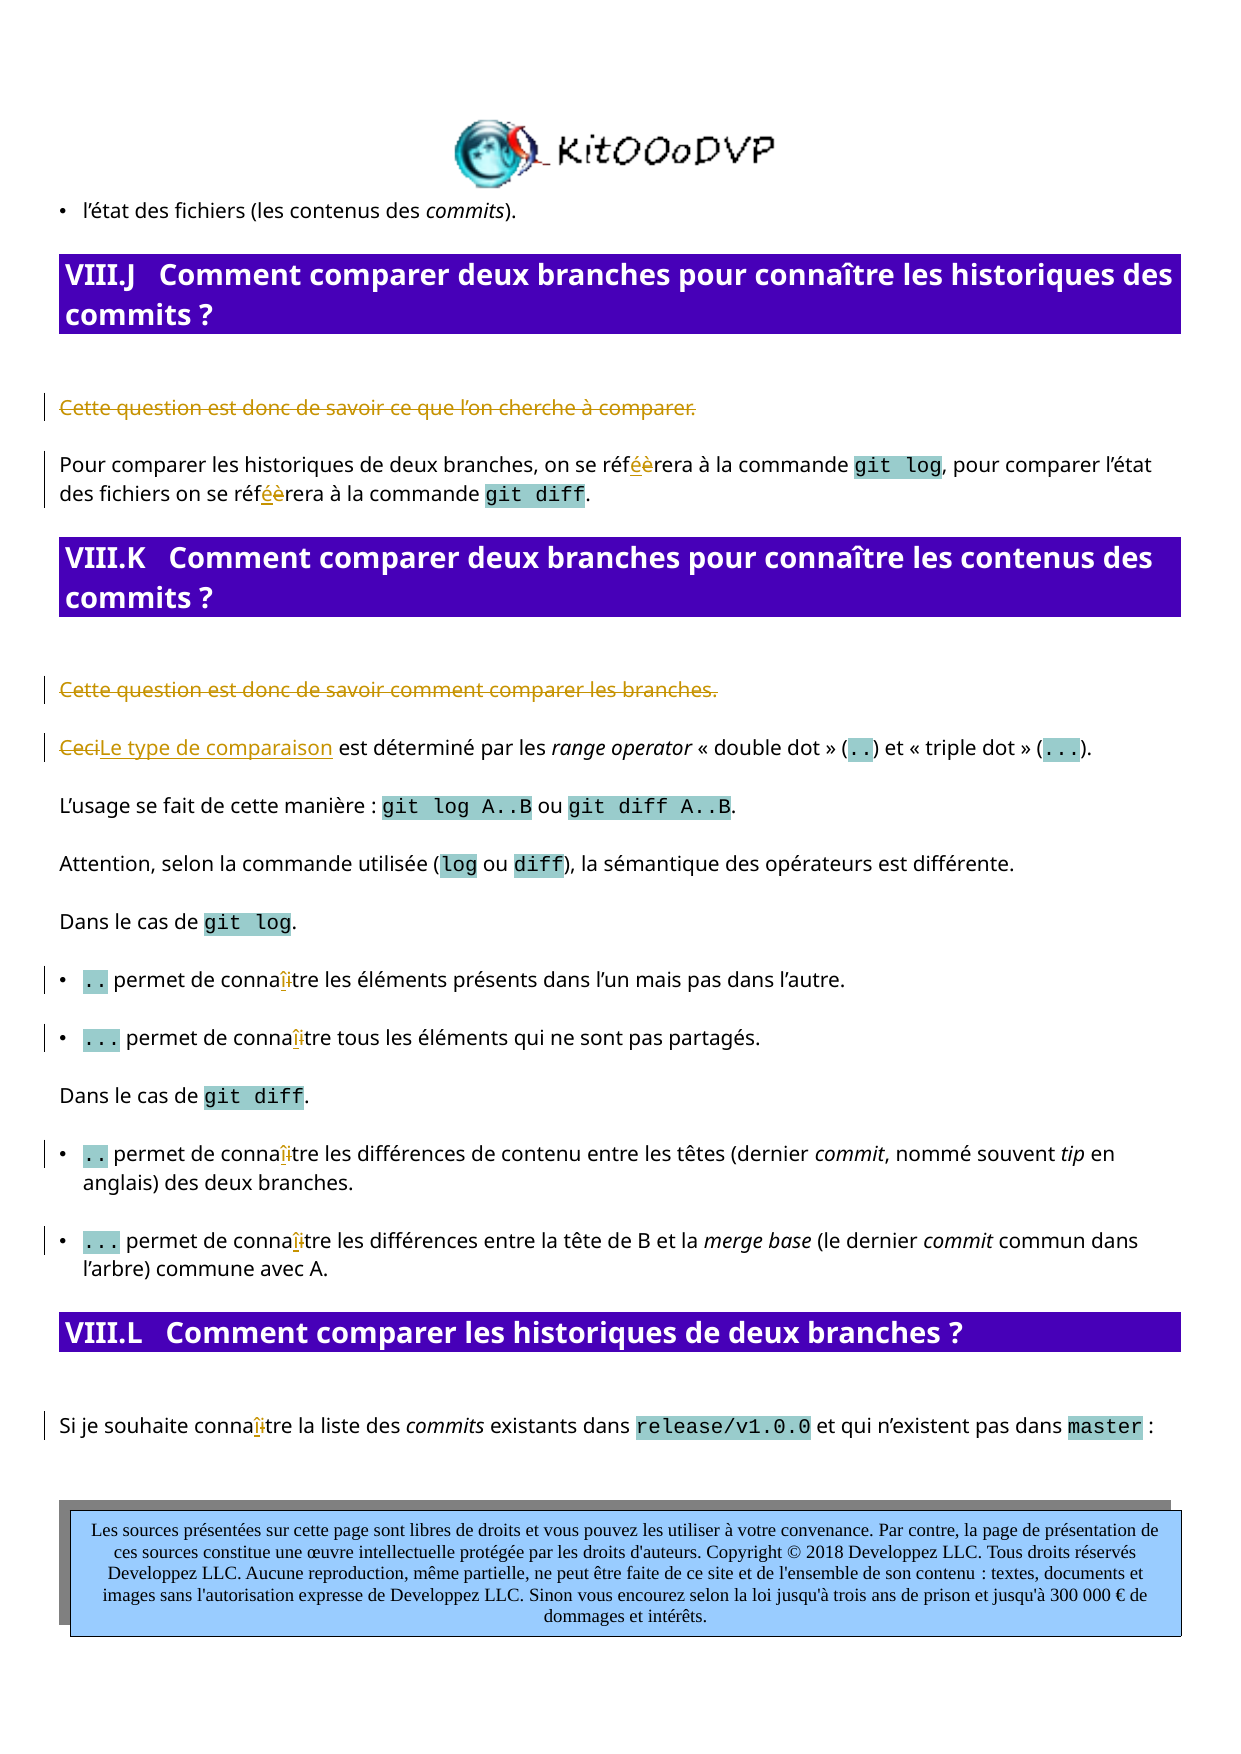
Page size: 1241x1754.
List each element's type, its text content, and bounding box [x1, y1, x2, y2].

picture [453, 118, 781, 191]
list ... permet de connaître les différences entre la tête de B et la merge base (le dernier commit commun dans l’arbre) commune avec A. [59, 1226, 1181, 1283]
subtitle Comment comparer deux branches pour connaître les contenus des commits ? [59, 537, 1181, 617]
text Dans le cas de git log. [59, 907, 1181, 936]
text Si je souhaite connaître la liste des commits existants dans release/v1.0.0 et qui n’existent pas dans master : [59, 1411, 1181, 1440]
text Attention, selon la commande utilisée (log ou diff), la sémantique des opérateurs est différente. [59, 849, 1181, 878]
list .. permet de connaître les éléments présents dans l’un mais pas dans l’autre. [59, 966, 1181, 994]
list .. permet de connaître les différences de contenu entre les têtes (dernier commit, nommé souvent tip en anglais) des deux branches. [59, 1139, 1181, 1197]
subtitle Comment comparer deux branches pour connaître les historiques des commits ? [59, 254, 1181, 334]
text L’usage se fait de cette manière : git log A..B ou git diff A..B. [59, 791, 1181, 820]
text Le type de comparaison est déterminé par les range operator « double dot » (..) et « triple dot » (...). [59, 733, 1181, 762]
list l’état des fichiers (les contenus des commits). [59, 196, 1181, 225]
list ... permet de connaître tous les éléments qui ne sont pas partagés. [59, 1023, 1181, 1052]
text Pour comparer les historiques de deux branches, on se référera à la commande git log, pour comparer l’état des fichiers on se référera à la commande git diff. [59, 451, 1181, 508]
text Dans le cas de git diff. [59, 1082, 1181, 1110]
subtitle Comment comparer les historiques de deux branches ? [59, 1312, 1181, 1352]
